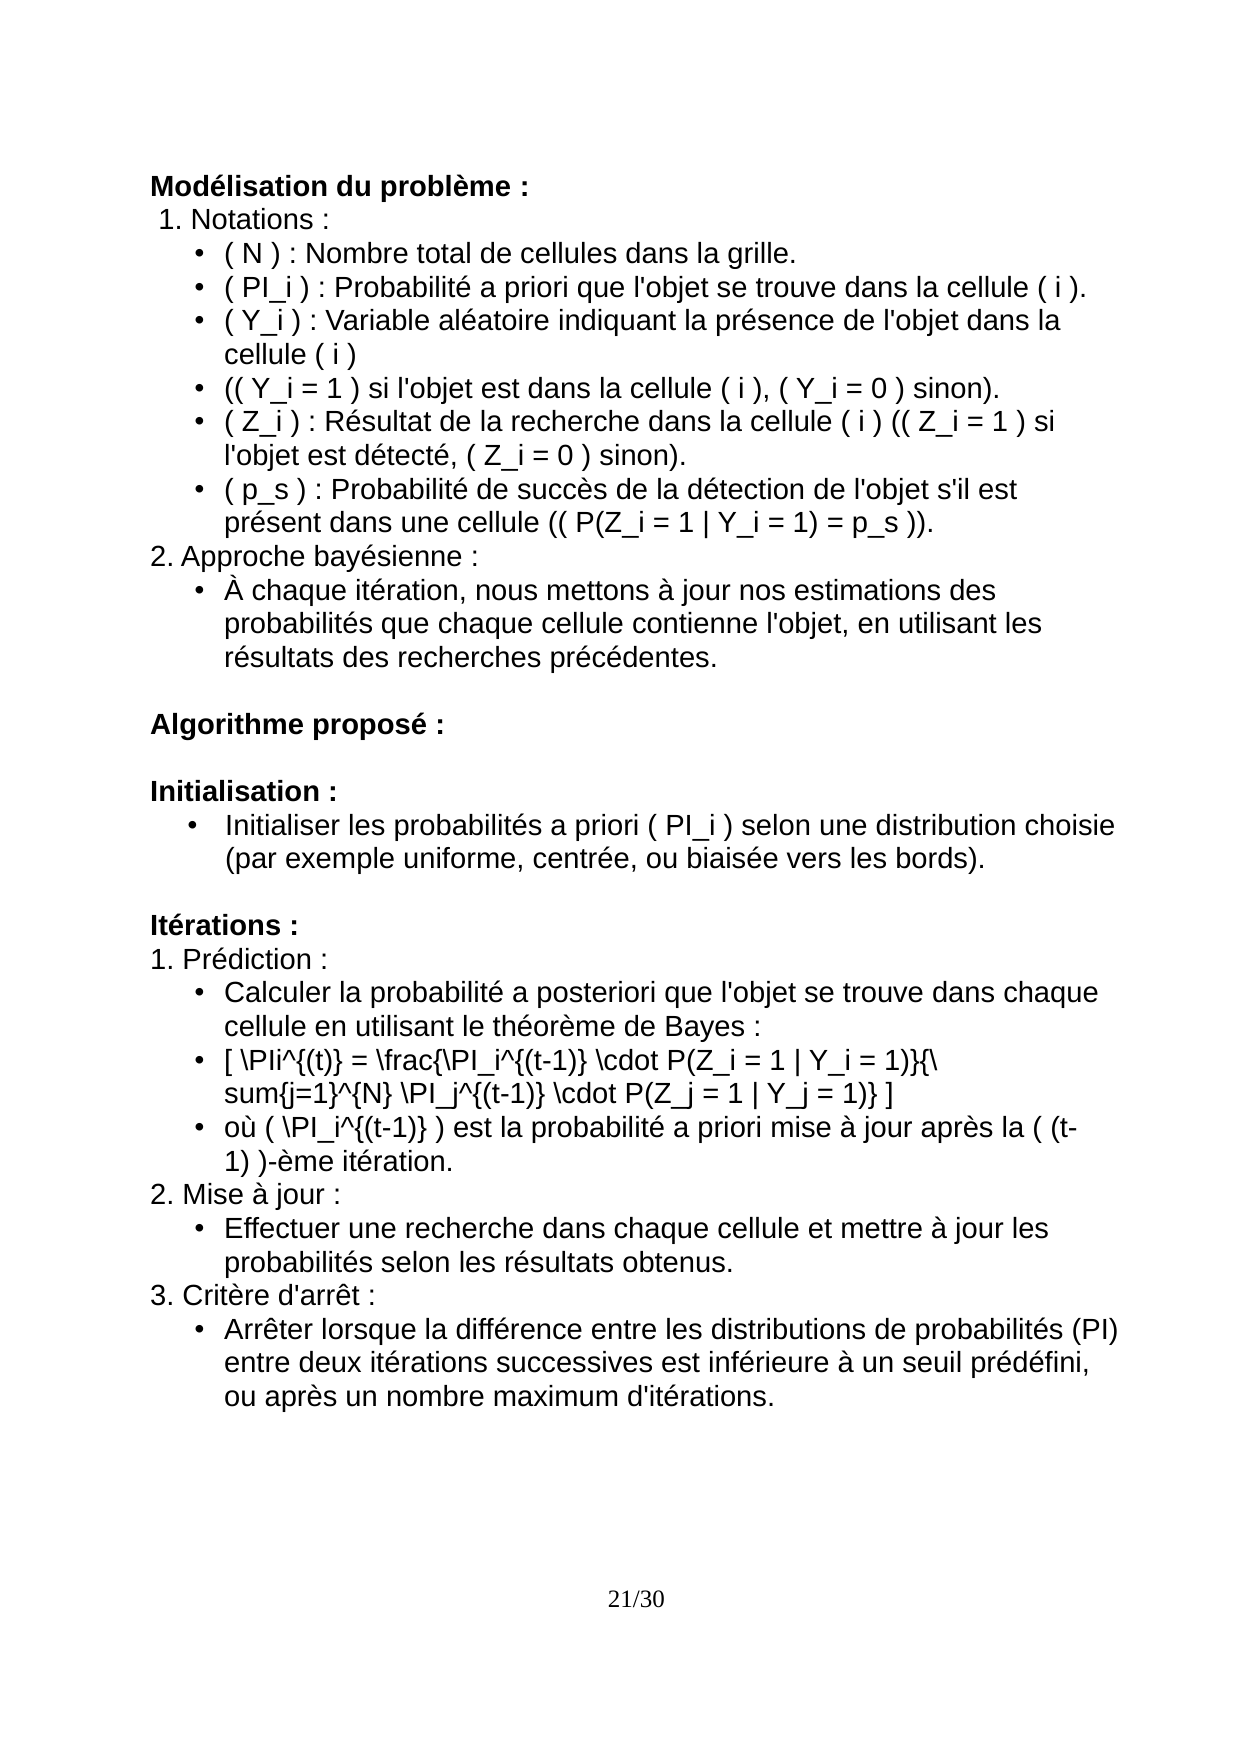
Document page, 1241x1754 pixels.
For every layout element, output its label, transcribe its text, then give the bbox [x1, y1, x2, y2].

text Initialisation : [150, 774, 1122, 807]
list ( Z_i ) : Résultat de la recherche dans la cellule ( i ) (( Z_i = 1 ) si l'objet est détecté, ( Z_i = 0 ) sinon). [194, 404, 1122, 472]
text 1. Notations : [150, 202, 1122, 236]
list Initialiser les probabilités a priori ( PI_i ) selon une distribution choisie (par exemple uniforme, centrée, ou biaisée vers les bords). [187, 807, 1122, 875]
list [ \PIi^{(t)} = \frac{\PI_i^{(t-1)} \cdot P(Z_i = 1 | Y_i = 1)}{\sum{j=1}^{N} \PI_j^{(t-1)} \cdot P(Z_j = 1 | Y_j = 1)} ] [194, 1043, 1122, 1110]
text 3. Critère d'arrêt : [150, 1278, 1122, 1312]
list ( PI_i ) : Probabilité a priori que l'objet se trouve dans la cellule ( i ). [194, 269, 1122, 303]
text 1. Prédiction : [150, 942, 1122, 975]
list où ( \PI_i^{(t-1)} ) est la probabilité a priori mise à jour après la ( (t-1) )-ème itération. [194, 1110, 1122, 1177]
list À chaque itération, nous mettons à jour nos estimations des probabilités que chaque cellule contienne l'objet, en utilisant les résultats des recherches précédentes. [194, 572, 1122, 673]
text Itérations : [150, 908, 1122, 942]
list ( Y_i ) : Variable aléatoire indiquant la présence de l'objet dans la cellule ( i ) [194, 303, 1122, 371]
list Calculer la probabilité a posteriori que l'objet se trouve dans chaque cellule en utilisant le théorème de Bayes : [194, 975, 1122, 1043]
list (( Y_i = 1 ) si l'objet est dans la cellule ( i ), ( Y_i = 0 ) sinon). [194, 371, 1122, 404]
list Effectuer une recherche dans chaque cellule et mettre à jour les probabilités selon les résultats obtenus. [194, 1211, 1122, 1278]
list ( p_s ) : Probabilité de succès de la détection de l'objet s'il est présent dans une cellule (( P(Z_i = 1 | Y_i = 1) = p_s )). [194, 472, 1122, 539]
text Algorithme proposé : [150, 707, 1122, 740]
list ( N ) : Nombre total de cellules dans la grille. [194, 236, 1122, 269]
text 2. Mise à jour : [150, 1177, 1122, 1211]
text 2. Approche bayésienne : [150, 539, 1122, 572]
text Modélisation du problème : [150, 169, 1122, 202]
list Arrêter lorsque la différence entre les distributions de probabilités (PI) entre deux itérations successives est inférieure à un seuil prédéfini, ou après un nombre maximum d'itérations. [194, 1312, 1122, 1412]
